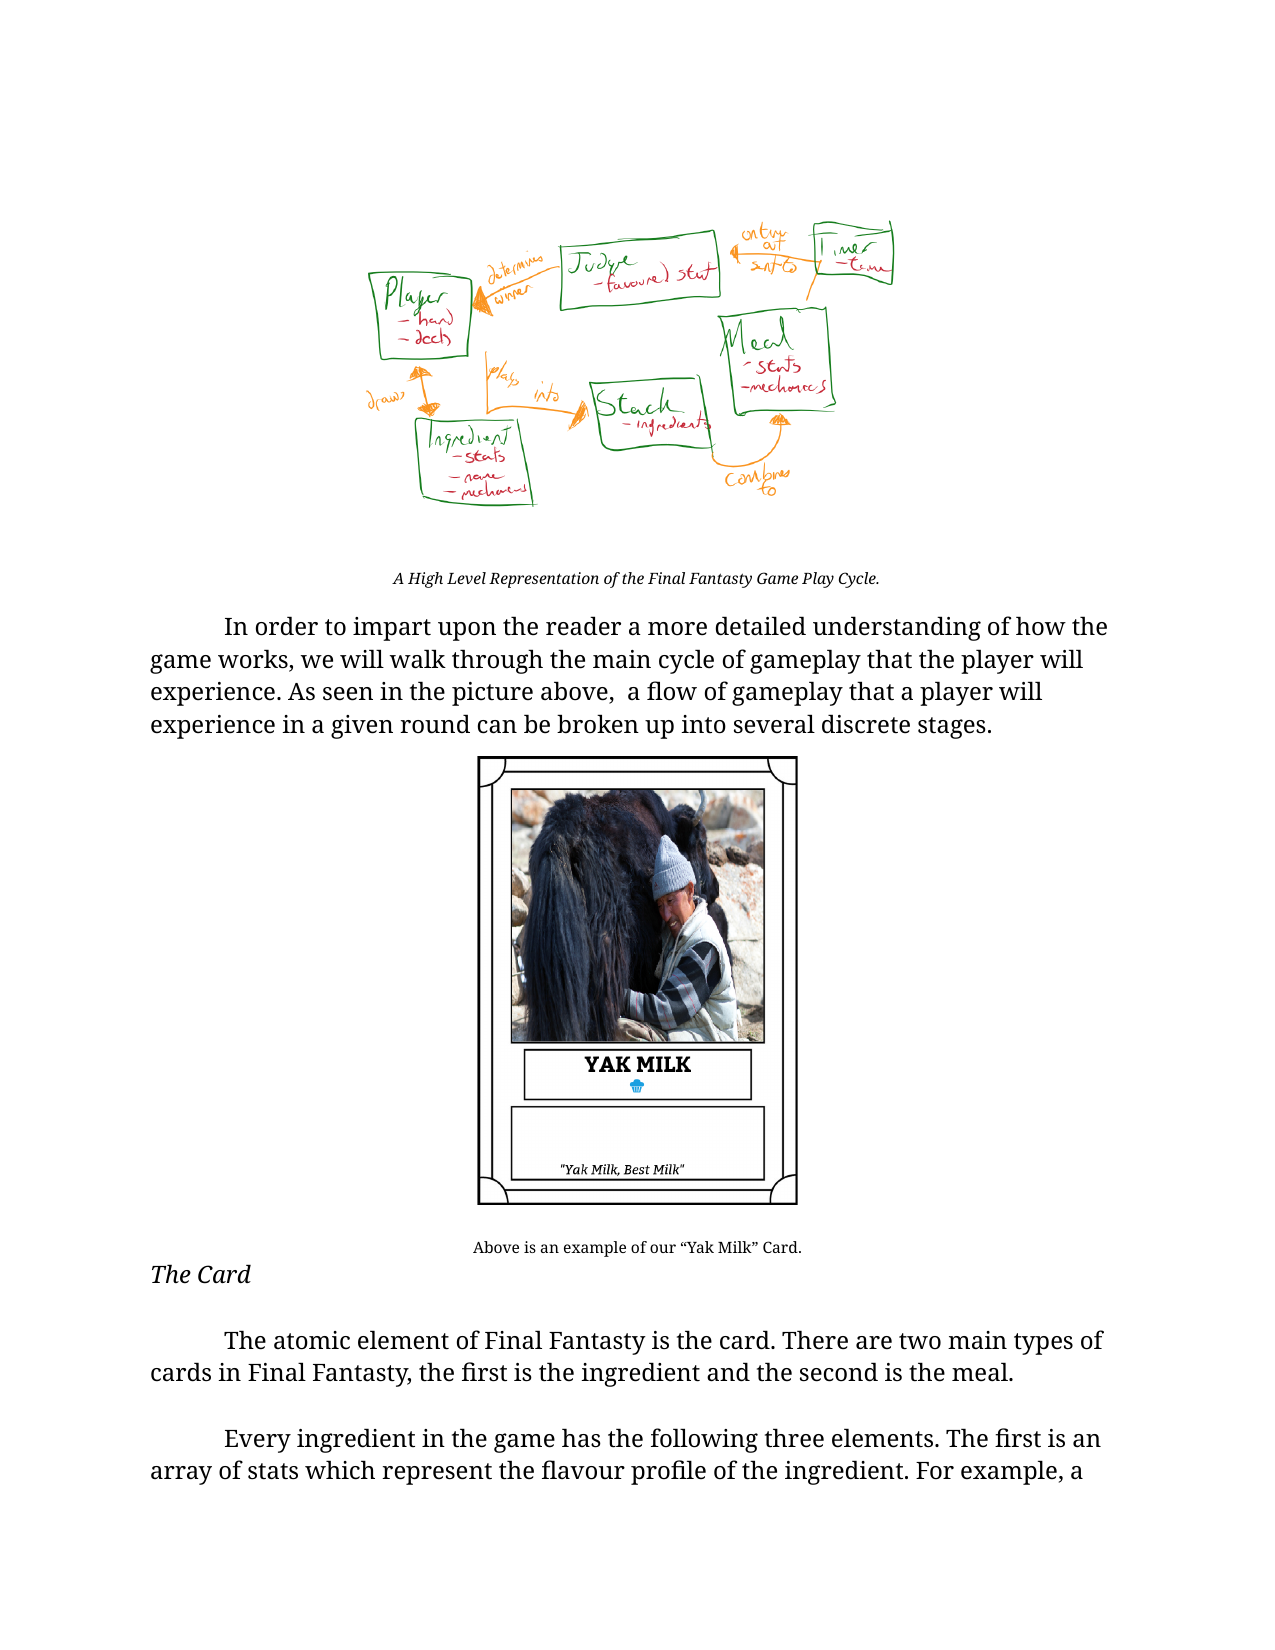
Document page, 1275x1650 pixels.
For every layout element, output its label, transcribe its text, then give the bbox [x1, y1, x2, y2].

picture [331, 169, 944, 535]
picture [477, 756, 798, 1205]
text A High Level Representation of the Final Fantasty Game Play Cycle. [150, 567, 1125, 589]
text The Card [150, 1258, 1125, 1291]
text The atomic element of Final Fantasty is the card. There are two main types of cards in Final Fantasty, the first is the ingredient and the second is the meal. [150, 1323, 1125, 1389]
text Every ingredient in the game has the following three elements. The first is an array of stats which represent the flavour profile of the ingredient. For example, a [150, 1421, 1125, 1487]
text In order to impart upon the reader a more detailed understanding of how the game works, we will walk through the main cycle of gameplay that the player will experience. As seen in the picture above, a flow of gameplay that a player will experience in a given round can be broken up into several discrete stages. [150, 610, 1125, 740]
text Above is an example of our “Yak Milk” Card. [150, 1237, 1125, 1258]
